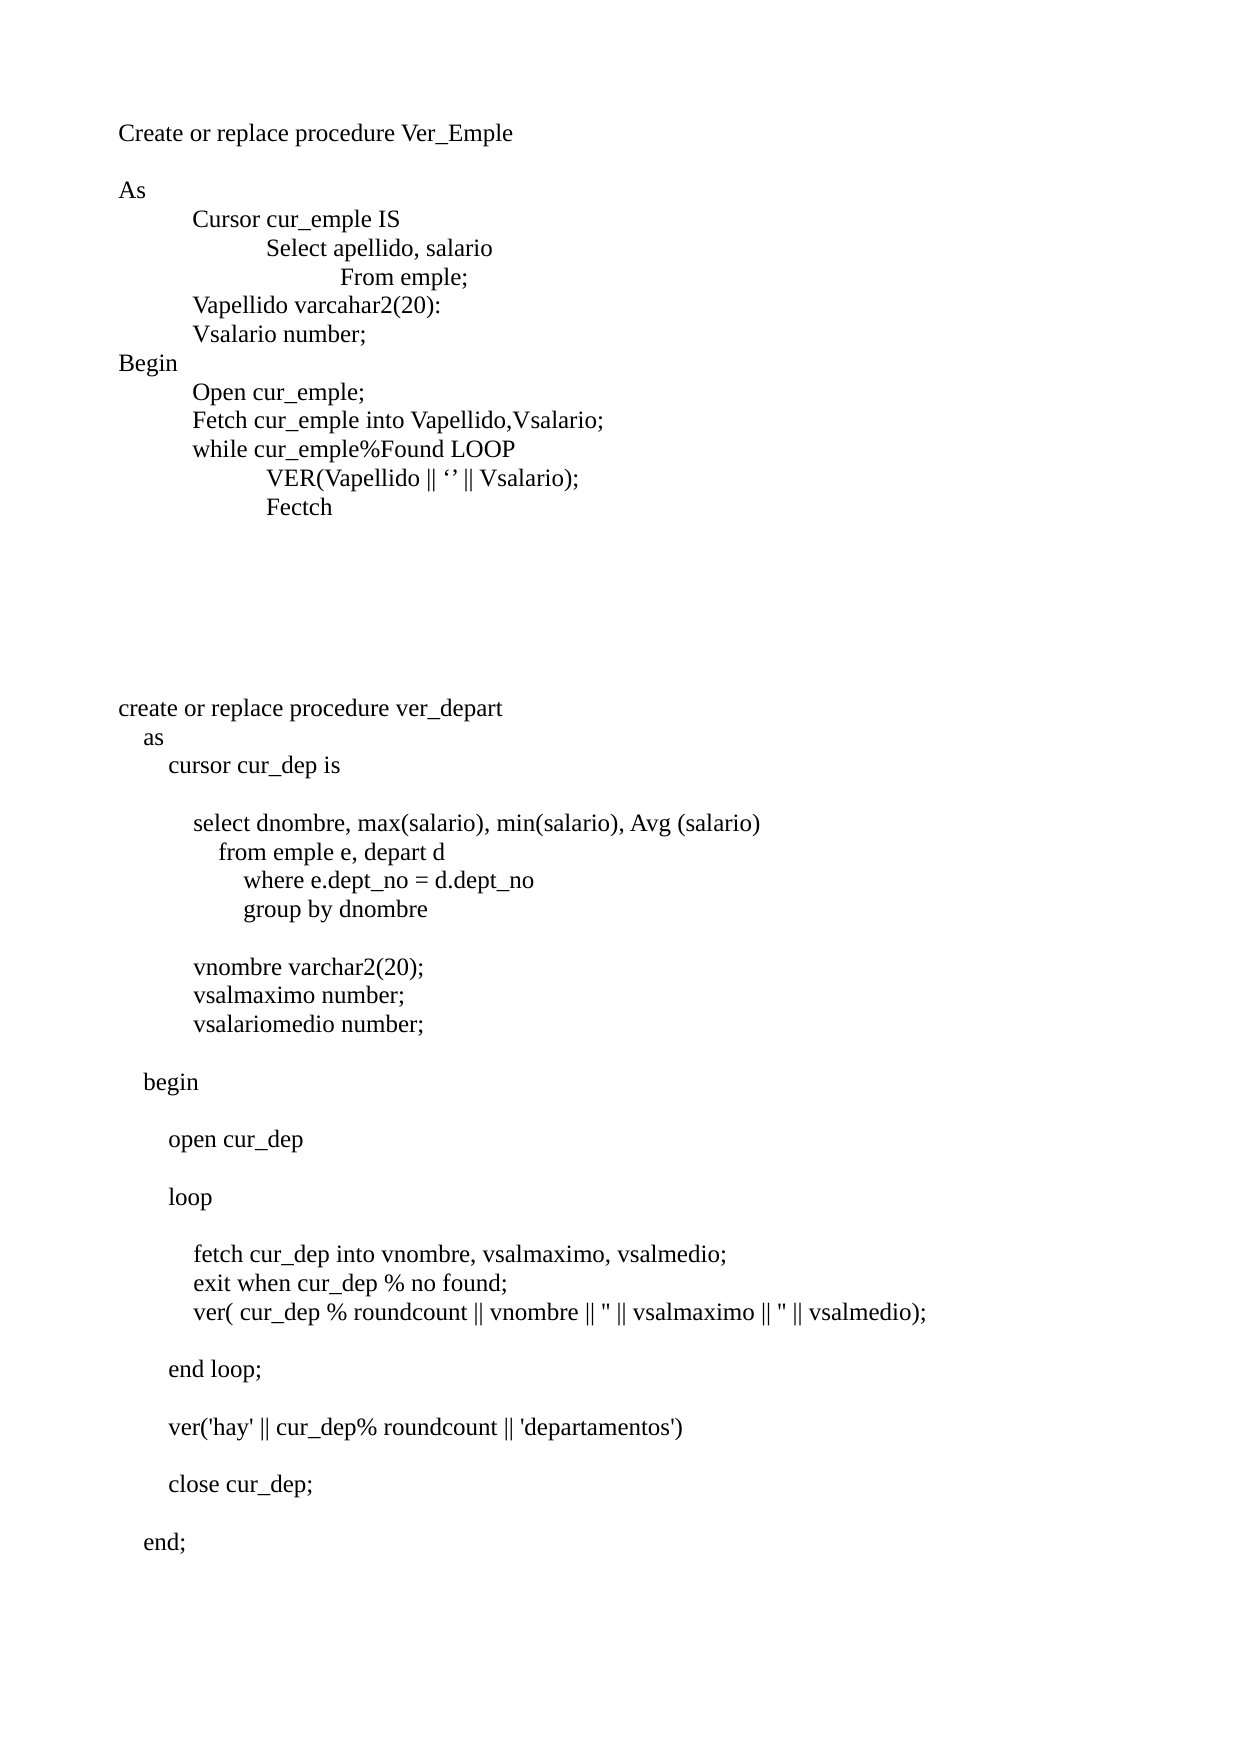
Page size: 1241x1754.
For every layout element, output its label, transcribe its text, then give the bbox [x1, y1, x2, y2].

text cursor cur_dep is [118, 751, 1122, 779]
text select dnombre, max(salario), min(salario), Avg (salario) [118, 808, 1122, 837]
text vsalmaximo number; [118, 981, 1122, 1009]
text ver( cur_dep % roundcount || vnombre || '' || vsalmaximo || '' || vsalmedio); [118, 1297, 1122, 1326]
text vnombre varchar2(20); [118, 952, 1122, 981]
text Vapellido varcahar2(20): [118, 291, 1122, 319]
text while cur_emple%Found LOOP [118, 434, 1122, 463]
text From emple; [118, 262, 1122, 291]
text where e.dept_no = d.dept_no [118, 866, 1122, 894]
text As [118, 176, 1122, 204]
text Begin [118, 348, 1122, 377]
text Open cur_emple; [118, 377, 1122, 406]
text exit when cur_dep % no found; [118, 1268, 1122, 1297]
text Vsalario number; [118, 319, 1122, 348]
text from emple e, depart d [118, 837, 1122, 866]
text VER(Vapellido || ‘’ || Vsalario); [118, 463, 1122, 492]
text ver('hay' || cur_dep% roundcount || 'departamentos') [118, 1412, 1122, 1441]
text Create or replace procedure Ver_Emple [118, 118, 1122, 147]
text Fetch cur_emple into Vapellido,Vsalario; [118, 406, 1122, 434]
text close cur_dep; [118, 1469, 1122, 1498]
text group by dnombre [118, 894, 1122, 923]
text as [118, 722, 1122, 751]
text end; [118, 1527, 1122, 1556]
text create or replace procedure ver_depart [118, 693, 1122, 722]
text Fectch [118, 492, 1122, 521]
text vsalariomedio number; [118, 1009, 1122, 1038]
text fetch cur_dep into vnombre, vsalmaximo, vsalmedio; [118, 1239, 1122, 1268]
text end loop; [118, 1354, 1122, 1383]
text Select apellido, salario [118, 233, 1122, 262]
text loop [118, 1182, 1122, 1211]
text Cursor cur_emple IS [118, 204, 1122, 233]
text begin [118, 1067, 1122, 1096]
text open cur_dep [118, 1124, 1122, 1153]
